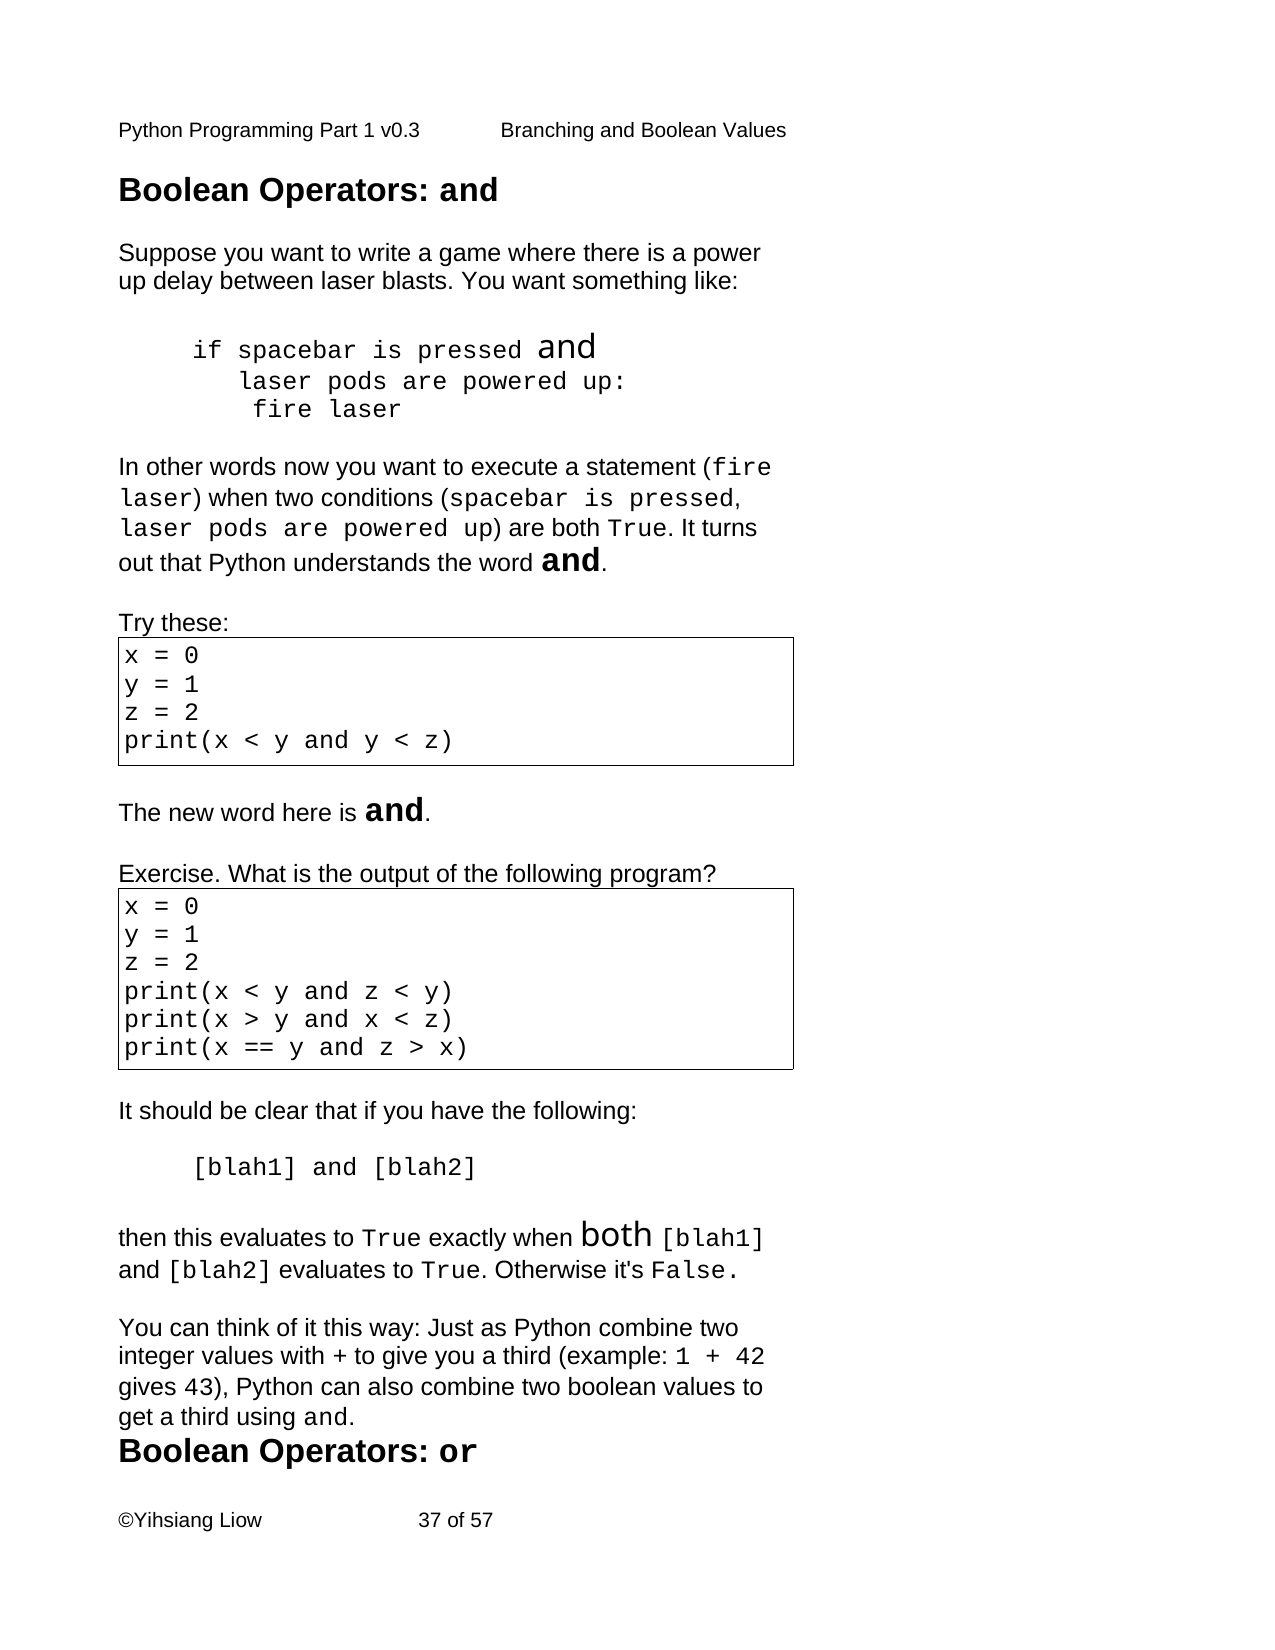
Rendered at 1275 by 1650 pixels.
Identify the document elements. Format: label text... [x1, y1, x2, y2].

text Boolean Operators: and [118, 171, 793, 211]
text You can think of it this way: Just as Python combine two integer values with + to give you a third (example: 1 + 42 gives 43), Python can also combine two boolean values to get a third using and. [118, 1314, 793, 1432]
text laser pods are powered up: [118, 369, 793, 397]
text Boolean Operators: or [118, 1432, 793, 1473]
text In other words now you want to execute a statement (fire laser) when two conditions (spacebar is pressed, laser pods are powered up) are both True. It turns out that Python understands the word and. [118, 453, 793, 581]
text then this evaluates to True exactly when both [blah1] and [blah2] evaluates to True. Otherwise it's False. [118, 1211, 793, 1286]
text The new word here is and. [118, 793, 793, 831]
text It should be clear that if you have the following: [118, 1097, 793, 1125]
table_header x = 0 y = 1 z = 2 print(x < y and y < z) [119, 638, 793, 765]
text if spacebar is pressed and [118, 323, 793, 369]
text Try these: [118, 609, 793, 637]
text fire laser [118, 397, 793, 425]
text [blah1] and [blah2] [118, 1153, 793, 1183]
table_header x = 0 y = 1 z = 2 print(x < y and z < y) print(x > y and x < z) print(x == y and z > x) [119, 889, 793, 1069]
text Exercise. What is the output of the following program? [118, 859, 793, 887]
text Suppose you want to write a game where there is a power up delay between laser blasts. You want something like: [118, 239, 793, 295]
